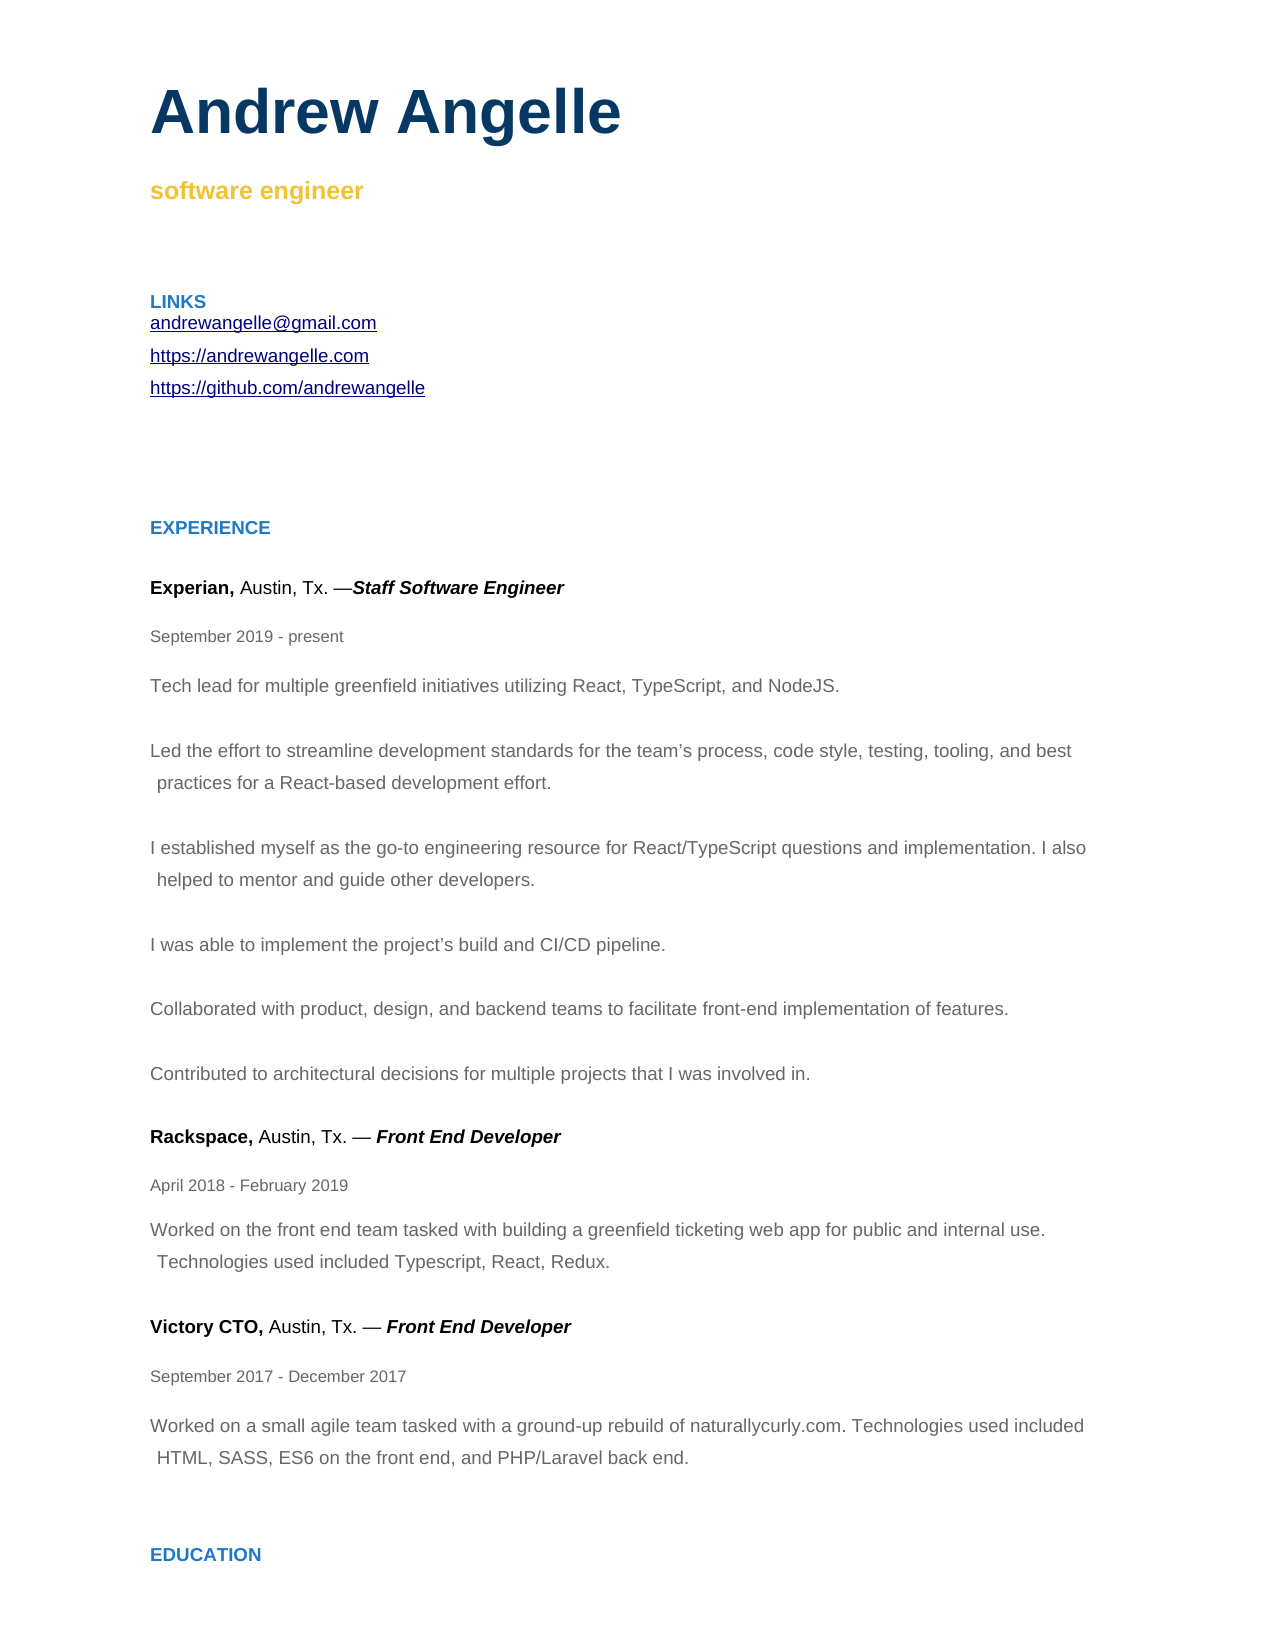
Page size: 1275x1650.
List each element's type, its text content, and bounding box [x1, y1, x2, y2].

text Victory CTO, Austin, Tx. — Front End Developer [150, 1316, 1125, 1338]
text software engineer [150, 176, 1125, 204]
text Contributed to architectural decisions for multiple projects that I was involved in. [150, 1062, 1125, 1084]
text LINKS [150, 291, 1125, 312]
text April 2018 - February 2019 [150, 1176, 1125, 1195]
text https://github.com/andrewangelle [150, 377, 1125, 398]
text Rackspace, Austin, Tx. — Front End Developer [150, 1126, 1125, 1147]
text Tech lead for multiple greenfield initiatives utilizing React, TypeScript, and NodeJS. [150, 675, 1125, 697]
text Andrew Angelle [150, 75, 1125, 147]
text Collaborated with product, design, and backend teams to facilitate front-end implementation of features. [150, 998, 1125, 1019]
text https://andrewangelle.com [150, 344, 1125, 366]
text Experian, Austin, Tx. —Staff Software Engineer [150, 577, 1125, 598]
text EDUCATION [150, 1544, 1125, 1565]
text September 2017 - December 2017 [150, 1367, 1125, 1386]
text andrewangelle@gmail.com [150, 312, 1125, 334]
text I was able to implement the project’s build and CI/CD pipeline. [150, 933, 1125, 955]
text Worked on a small agile team tasked with a ground-up rebuild of naturallycurly.com. Technologies used included HTML, SASS, ES6 on the front end, and PHP/Laravel back end. [150, 1414, 1125, 1468]
text September 2019 - present [150, 627, 1125, 646]
text I established myself as the go-to engineering resource for React/TypeScript questions and implementation. I also helped to mentor and guide other developers. [150, 836, 1125, 890]
text Worked on the front end team tasked with building a greenfield ticketing web app for public and internal use. Technologies used included Typescript, React, Redux. [150, 1219, 1125, 1273]
text EXPERIENCE [150, 517, 1125, 538]
text Led the effort to streamline development standards for the team’s process, code style, testing, tooling, and best practices for a React-based development effort. [150, 739, 1125, 793]
